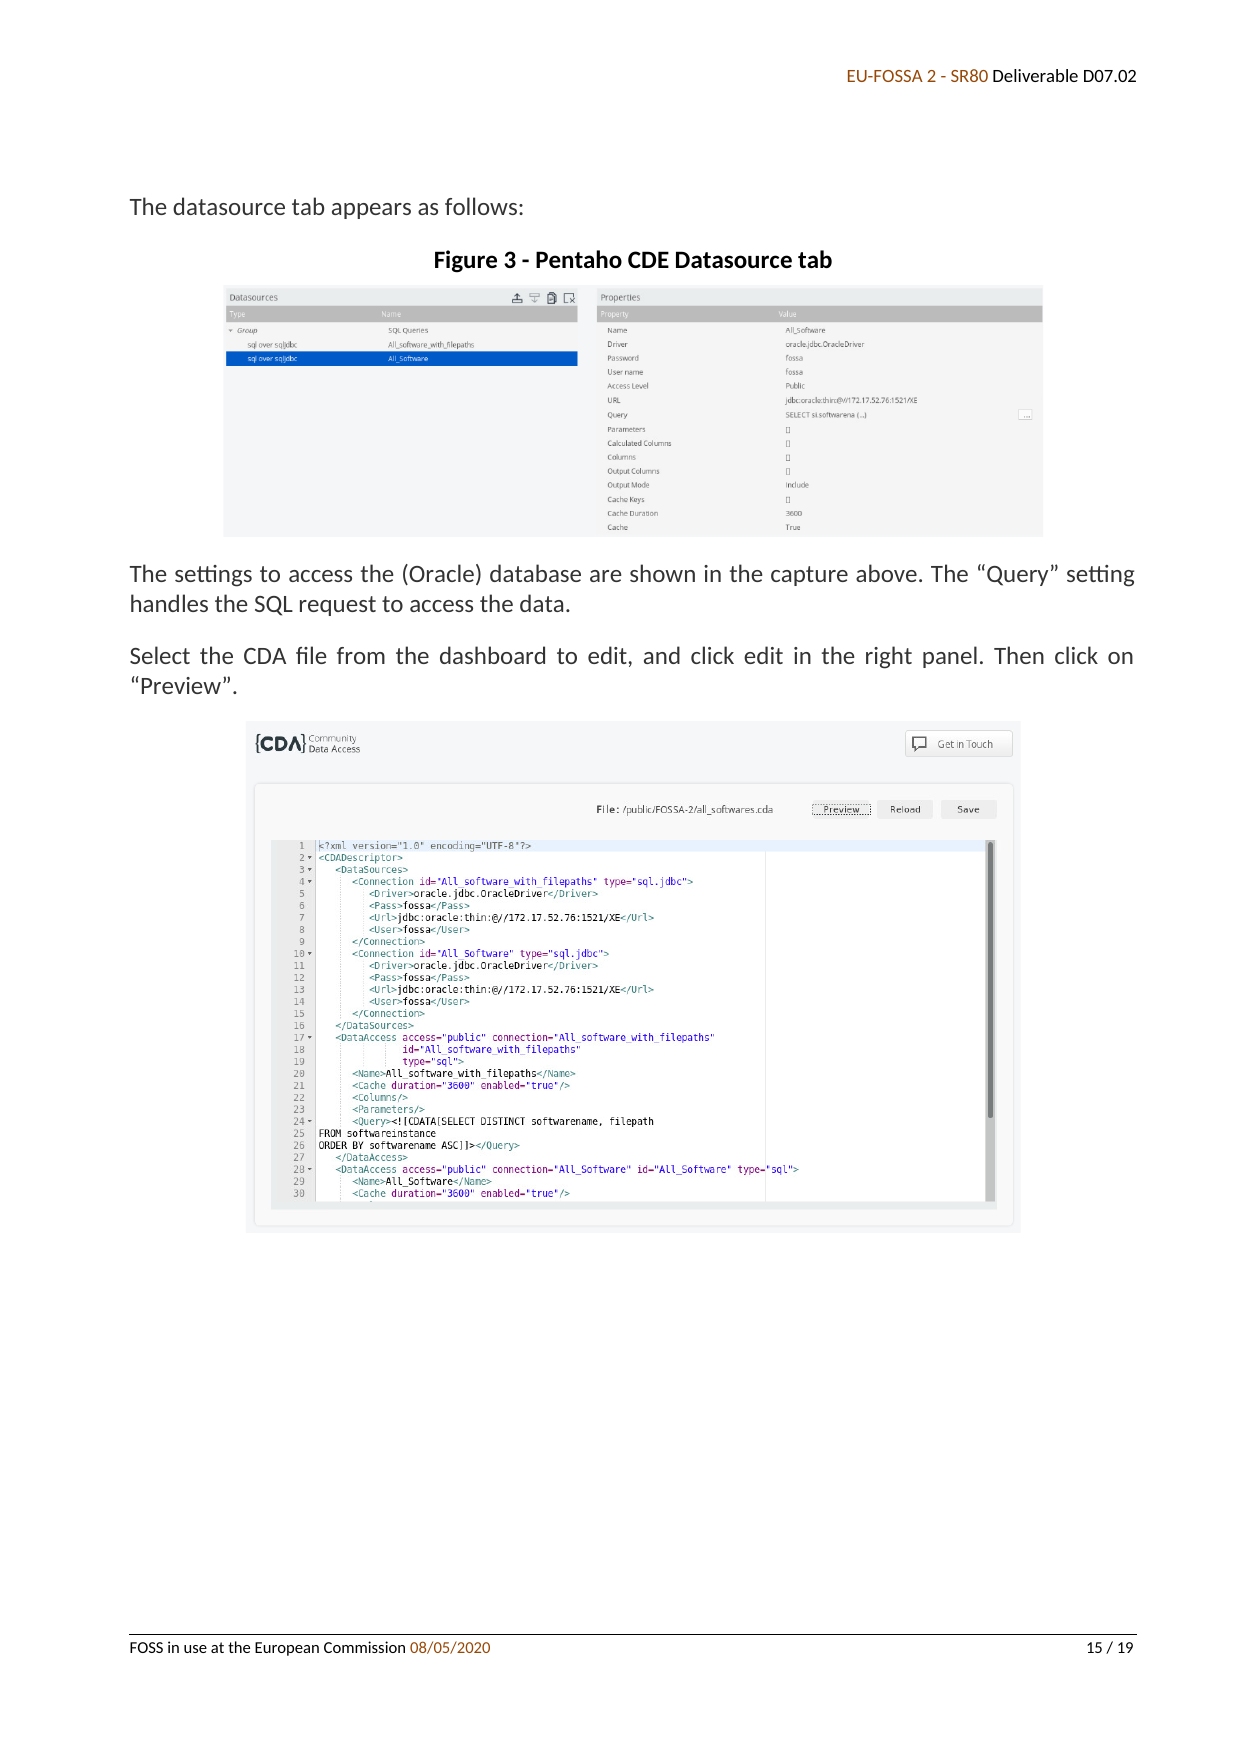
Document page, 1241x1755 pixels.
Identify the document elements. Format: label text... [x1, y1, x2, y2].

text The datasource tab appears as follows: [129, 191, 1137, 221]
text The settings to access the (Oracle) database are shown in the capture above. The “Query” setting handles the SQL request to access the data. [129, 558, 1137, 619]
text Figure 3 - Pentaho CDE Datasource tab [129, 244, 1137, 275]
text Select the CDA file from the dashboard to edit, and click edit in the right panel. Then click on “Preview”. [129, 640, 1137, 701]
